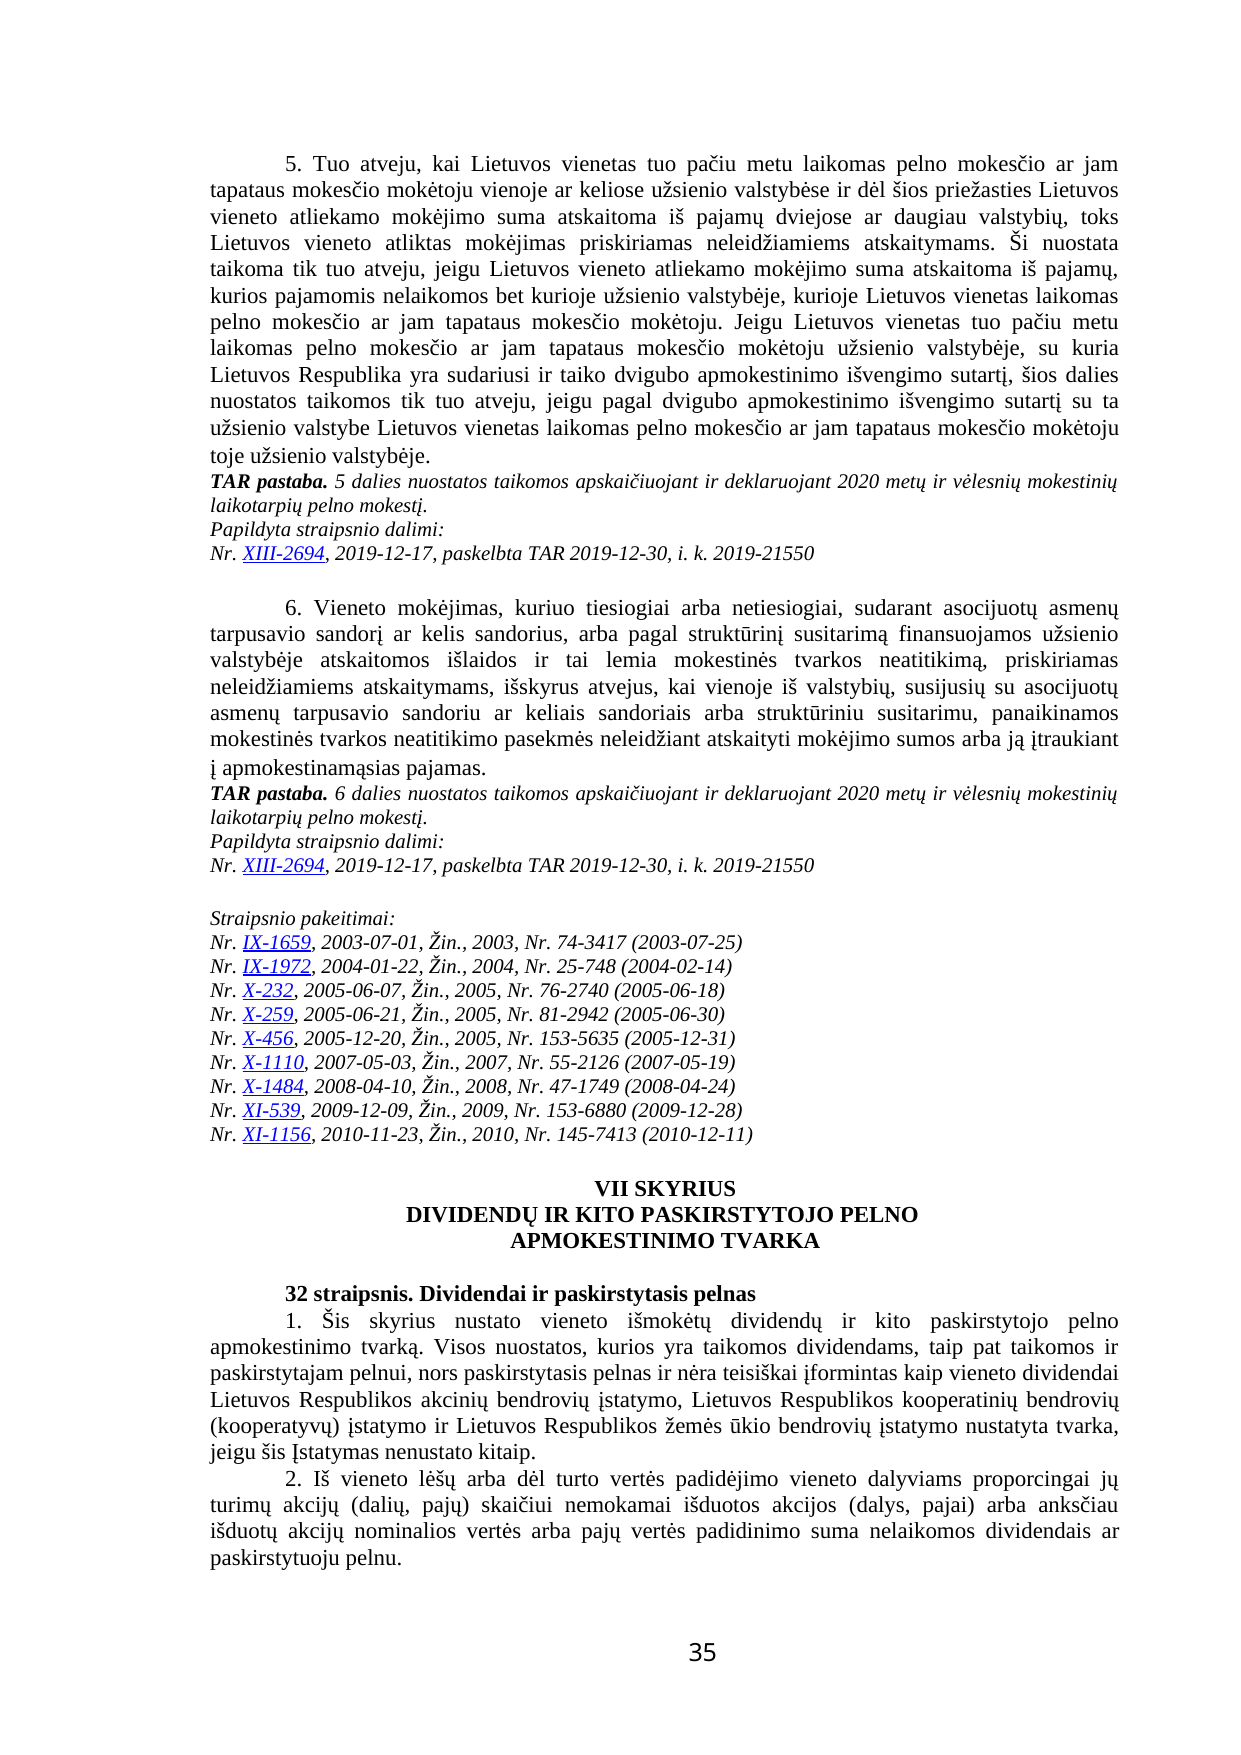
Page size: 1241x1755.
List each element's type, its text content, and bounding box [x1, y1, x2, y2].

text 2. Iš vieneto lėšų arba dėl turto vertės padidėjimo vieneto dalyviams proporcingai jų turimų akcijų (dalių, pajų) skaičiui nemokamai išduotos akcijos (dalys, pajai) arba anksčiau išduotų akcijų nominalios vertės arba pajų vertės padidinimo suma nelaikomos dividendais ar paskirstytuoju pelnu. [210, 1465, 1120, 1570]
text Straipsnio pakeitimai: [210, 906, 1120, 929]
text Nr. XIII-2694, 2019-12-17, paskelbta TAR 2019-12-30, i. k. 2019-21550 [210, 853, 1120, 877]
text Nr. XIII-2694, 2019-12-17, paskelbta TAR 2019-12-30, i. k. 2019-21550 [210, 541, 1120, 565]
text TAR pastaba. 5 dalies nuostatos taikomos apskaičiuojant ir deklaruojant 2020 metų ir vėlesnių mokestinių laikotarpių pelno mokestį. [210, 469, 1120, 517]
text Nr. X-456, 2005-12-20, Žin., 2005, Nr. 153-5635 (2005-12-31) [210, 1026, 1120, 1050]
text Nr. X-1110, 2007-05-03, Žin., 2007, Nr. 55-2126 (2007-05-19) [210, 1050, 1120, 1074]
text Nr. IX-1972, 2004-01-22, Žin., 2004, Nr. 25-748 (2004-02-14) [210, 954, 1120, 978]
text DIVIDENDŲ IR KITO PASKIRSTYTOJO PELNO APMOKESTINIMO TVARKA [210, 1201, 1120, 1254]
text Nr. XI-1156, 2010-11-23, Žin., 2010, Nr. 145-7413 (2010-12-11) [210, 1122, 1120, 1146]
text 1. Šis skyrius nustato vieneto išmokėtų dividendų ir kito paskirstytojo pelno apmokestinimo tvarką. Visos nuostatos, kurios yra taikomos dividendams, taip pat taikomos ir paskirstytajam pelnui, nors paskirstytasis pelnas ir nėra teisiškai įformintas kaip vieneto dividendai Lietuvos Respublikos akcinių bendrovių įstatymo, Lietuvos Respublikos kooperatinių bendrovių (kooperatyvų) įstatymo ir Lietuvos Respublikos žemės ūkio bendrovių įstatymo nustatyta tvarka, jeigu šis Įstatymas nenustato kitaip. [210, 1307, 1120, 1465]
text 32 straipsnis. Dividendai ir paskirstytasis pelnas [210, 1280, 1120, 1307]
text Papildyta straipsnio dalimi: [210, 517, 1120, 541]
text Papildyta straipsnio dalimi: [210, 829, 1120, 853]
text Nr. IX-1659, 2003-07-01, Žin., 2003, Nr. 74-3417 (2003-07-25) [210, 929, 1120, 954]
text TAR pastaba. 6 dalies nuostatos taikomos apskaičiuojant ir deklaruojant 2020 metų ir vėlesnių mokestinių laikotarpių pelno mokestį. [210, 781, 1120, 829]
text Nr. X-259, 2005-06-21, Žin., 2005, Nr. 81-2942 (2005-06-30) [210, 1002, 1120, 1026]
text Nr. XI-539, 2009-12-09, Žin., 2009, Nr. 153-6880 (2009-12-28) [210, 1098, 1120, 1122]
text Nr. X-1484, 2008-04-10, Žin., 2008, Nr. 47-1749 (2008-04-24) [210, 1074, 1120, 1098]
text 5. Tuo atveju, kai Lietuvos vienetas tuo pačiu metu laikomas pelno mokesčio ar jam tapataus mokesčio mokėtoju vienoje ar keliose užsienio valstybėse ir dėl šios priežasties Lietuvos vieneto atliekamo mokėjimo suma atskaitoma iš pajamų dviejose ar daugiau valstybių, toks Lietuvos vieneto atliktas mokėjimas priskiriamas neleidžiamiems atskaitymams. Ši nuostata taikoma tik tuo atveju, jeigu Lietuvos vieneto atliekamo mokėjimo suma atskaitoma iš pajamų, kurios pajamomis nelaikomos bet kurioje užsienio valstybėje, kurioje Lietuvos vienetas laikomas pelno mokesčio ar jam tapataus mokesčio mokėtoju. Jeigu Lietuvos vienetas tuo pačiu metu laikomas pelno mokesčio ar jam tapataus mokesčio mokėtoju užsienio valstybėje, su kuria Lietuvos Respublika yra sudariusi ir taiko dvigubo apmokestinimo išvengimo sutartį, šios dalies nuostatos taikomos tik tuo atveju, jeigu pagal dvigubo apmokestinimo išvengimo sutartį su ta užsienio valstybe Lietuvos vienetas laikomas pelno mokesčio ar jam tapataus mokesčio mokėtoju toje užsienio valstybėje. [210, 150, 1120, 469]
text VII SKYRIUS [210, 1175, 1120, 1201]
text Nr. X-232, 2005-06-07, Žin., 2005, Nr. 76-2740 (2005-06-18) [210, 978, 1120, 1002]
text 6. Vieneto mokėjimas, kuriuo tiesiogiai arba netiesiogiai, sudarant asocijuotų asmenų tarpusavio sandorį ar kelis sandorius, arba pagal struktūrinį susitarimą finansuojamos užsienio valstybėje atskaitomos išlaidos ir tai lemia mokestinės tvarkos neatitikimą, priskiriamas neleidžiamiems atskaitymams, išskyrus atvejus, kai vienoje iš valstybių, susijusių su asocijuotų asmenų tarpusavio sandoriu ar keliais sandoriais arba struktūriniu susitarimu, panaikinamos mokestinės tvarkos neatitikimo pasekmės neleidžiant atskaityti mokėjimo sumos arba ją įtraukiant į apmokestinamąsias pajamas. [210, 594, 1120, 781]
